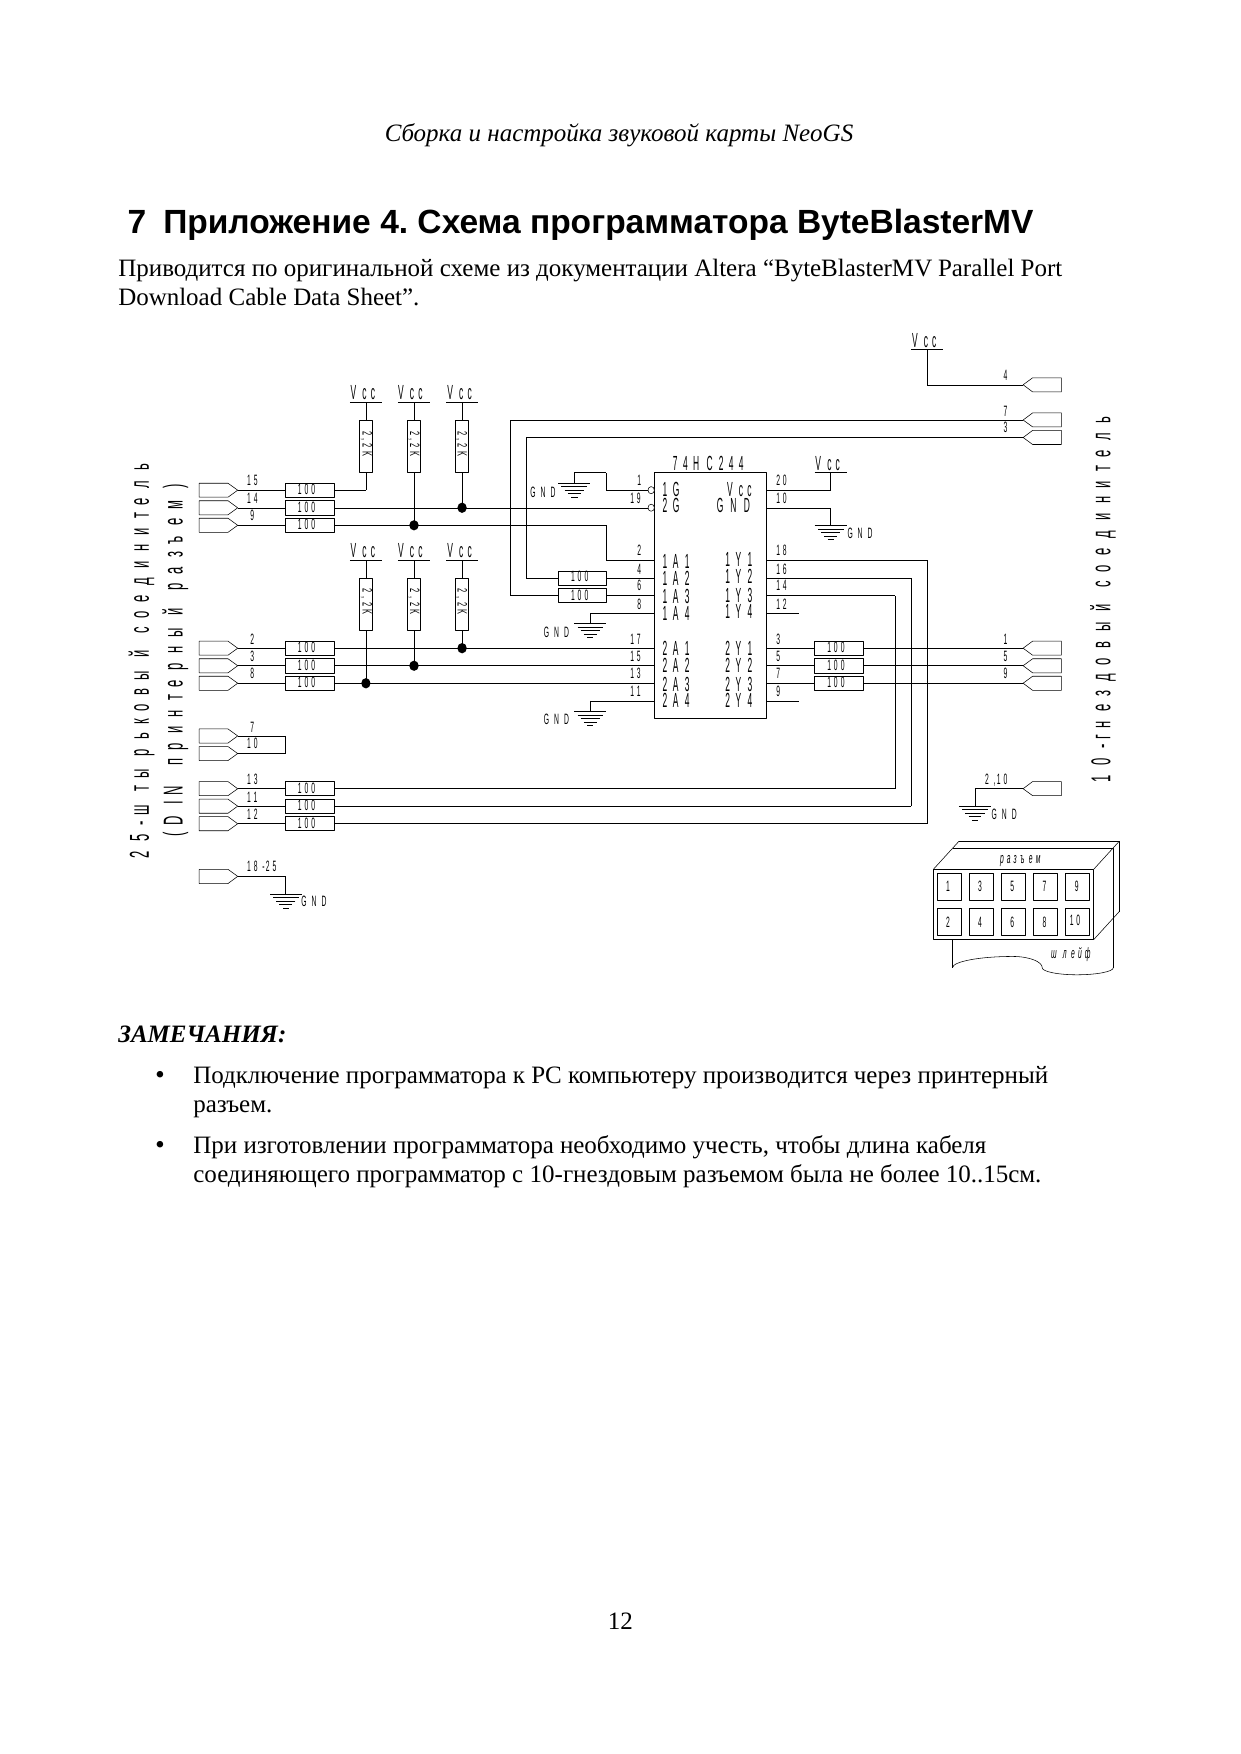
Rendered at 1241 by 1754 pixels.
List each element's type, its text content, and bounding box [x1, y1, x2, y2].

list Подключение программатора к PC компьютеру производится через принтерный разъем. [156, 1060, 1122, 1118]
text Приводится по оригинальной схеме из документации Altera “ByteBlasterMV Parallel Port Download Cable Data Sheet”. [118, 253, 1122, 311]
subtitle Приложение 4. Схема программатора ByteBlasterMV [118, 202, 1122, 241]
list При изготовлении программатора необходимо учесть, чтобы длина кабеля соединяющего программатор с 10-гнездовым разъемом была не более 10..15см. [156, 1130, 1122, 1188]
text ЗАМЕЧАНИЯ: [118, 1019, 1122, 1048]
